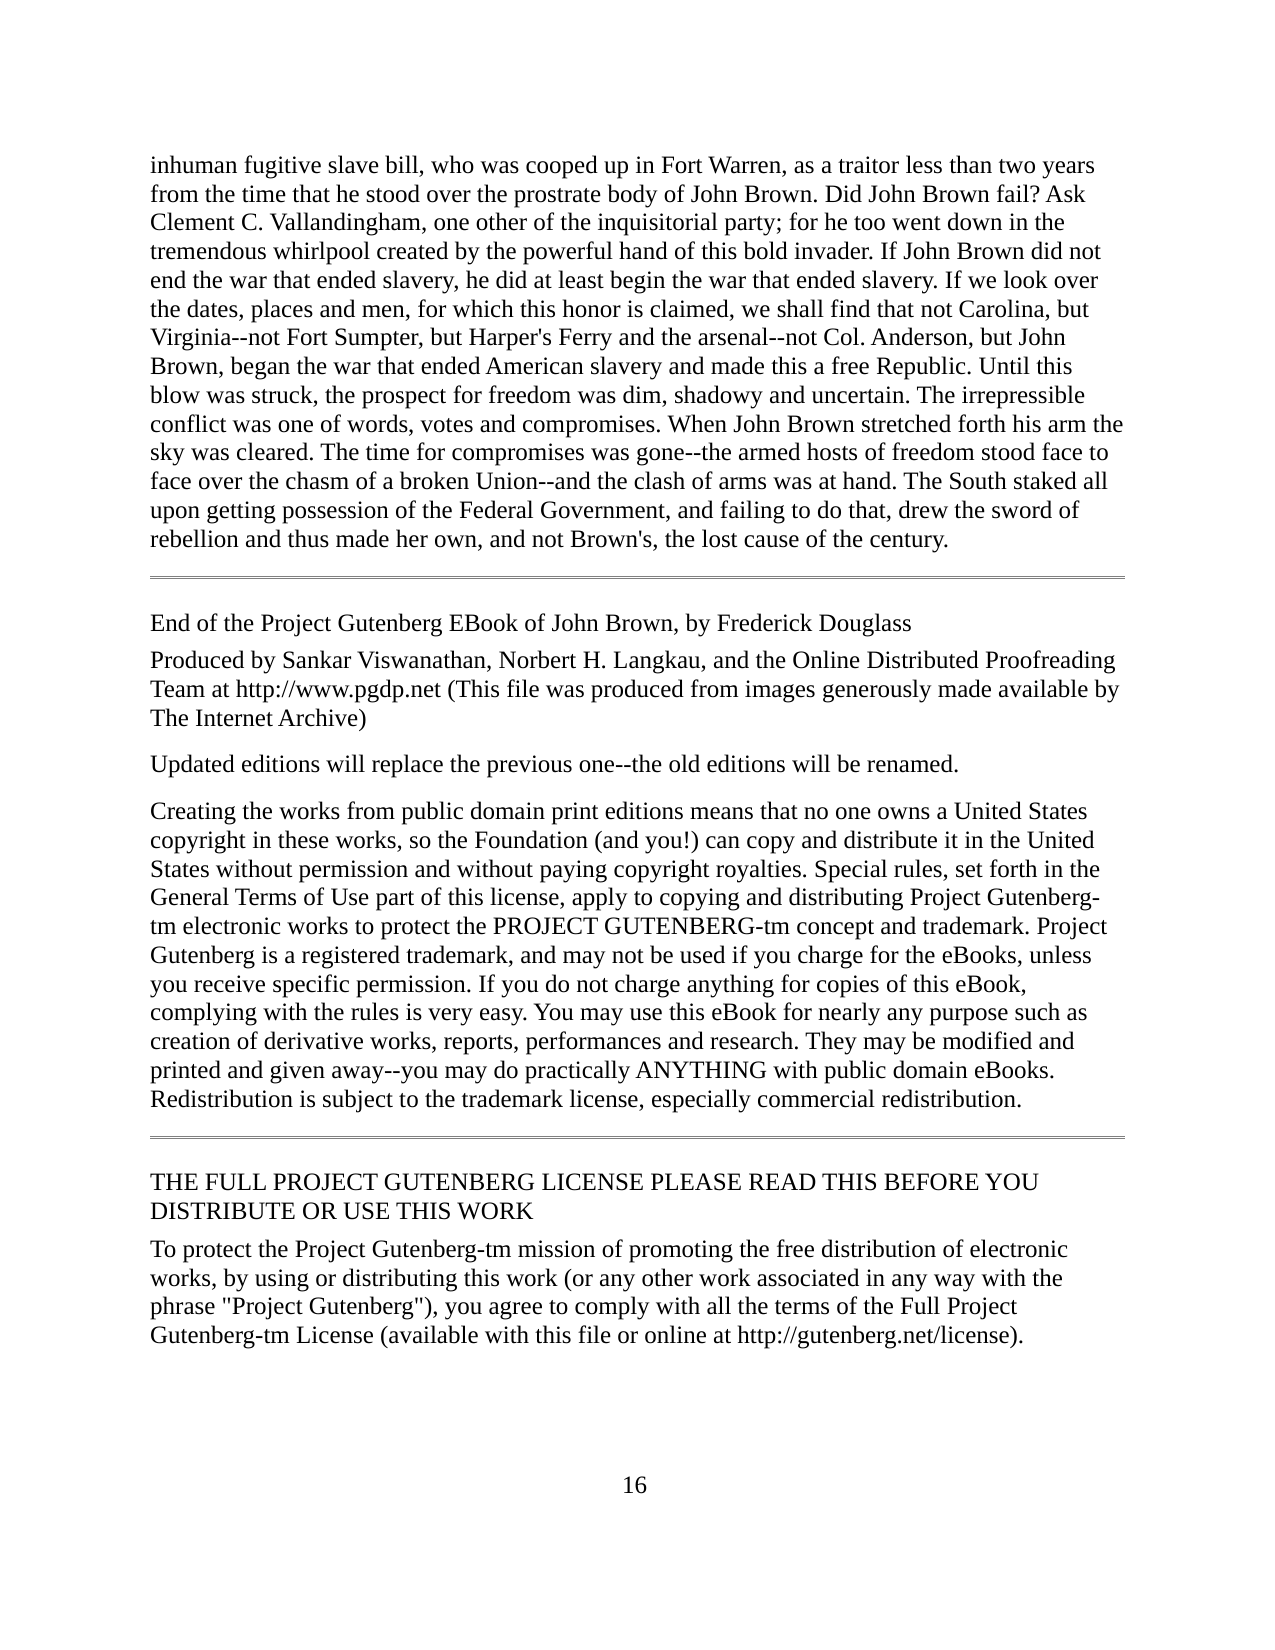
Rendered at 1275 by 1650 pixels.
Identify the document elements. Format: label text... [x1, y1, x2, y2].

text THE FULL PROJECT GUTENBERG LICENSE PLEASE READ THIS BEFORE YOU DISTRIBUTE OR USE THIS WORK [150, 1167, 1125, 1225]
text End of the Project Gutenberg EBook of John Brown, by Frederick Douglass [150, 608, 1125, 636]
text inhuman fugitive slave bill, who was cooped up in Fort Warren, as a traitor less than two years from the time that he stood over the prostrate body of John Brown. Did John Brown fail? Ask Clement C. Vallandingham, one other of the inquisitorial party; for he too went down in the tremendous whirlpool created by the powerful hand of this bold invader. If John Brown did not end the war that ended slavery, he did at least begin the war that ended slavery. If we look over the dates, places and men, for which this honor is claimed, we shall find that not Carolina, but Virginia--not Fort Sumpter, but Harper's Ferry and the arsenal--not Col. Anderson, but John Brown, began the war that ended American slavery and made this a free Republic. Until this blow was struck, the prospect for freedom was dim, shadowy and uncertain. The irrepressible conflict was one of words, votes and compromises. When John Brown stretched forth his arm the sky was cleared. The time for compromises was gone--the armed hosts of freedom stood face to face over the chasm of a broken Union--and the clash of arms was at hand. The South staked all upon getting possession of the Federal Government, and failing to do that, drew the sword of rebellion and thus made her own, and not Brown's, the lost cause of the century. [150, 150, 1125, 552]
text Creating the works from public domain print editions means that no one owns a United States copyright in these works, so the Foundation (and you!) can copy and distribute it in the United States without permission and without paying copyright royalties. Special rules, set forth in the General Terms of Use part of this license, apply to copying and distributing Project Gutenberg-tm electronic works to protect the PROJECT GUTENBERG-tm concept and trademark. Project Gutenberg is a registered trademark, and may not be used if you charge for the eBooks, unless you receive specific permission. If you do not charge anything for copies of this eBook, complying with the rules is very easy. You may use this eBook for nearly any purpose such as creation of derivative works, reports, performances and research. They may be modified and printed and given away--you may do practically ANYTHING with public domain eBooks. Redistribution is subject to the trademark license, especially commercial redistribution. [150, 796, 1125, 1112]
text Updated editions will replace the previous one--the old editions will be renamed. [150, 749, 1125, 778]
text To protect the Project Gutenberg-tm mission of promoting the free distribution of electronic works, by using or distributing this work (or any other work associated in any way with the phrase "Project Gutenberg"), you agree to comply with all the terms of the Full Project Gutenberg-tm License (available with this file or online at http://gutenberg.net/license). [150, 1234, 1125, 1349]
text Produced by Sankar Viswanathan, Norbert H. Langkau, and the Online Distributed Proofreading Team at http://www.pgdp.net (This file was produced from images generously made available by The Internet Archive) [150, 645, 1125, 732]
